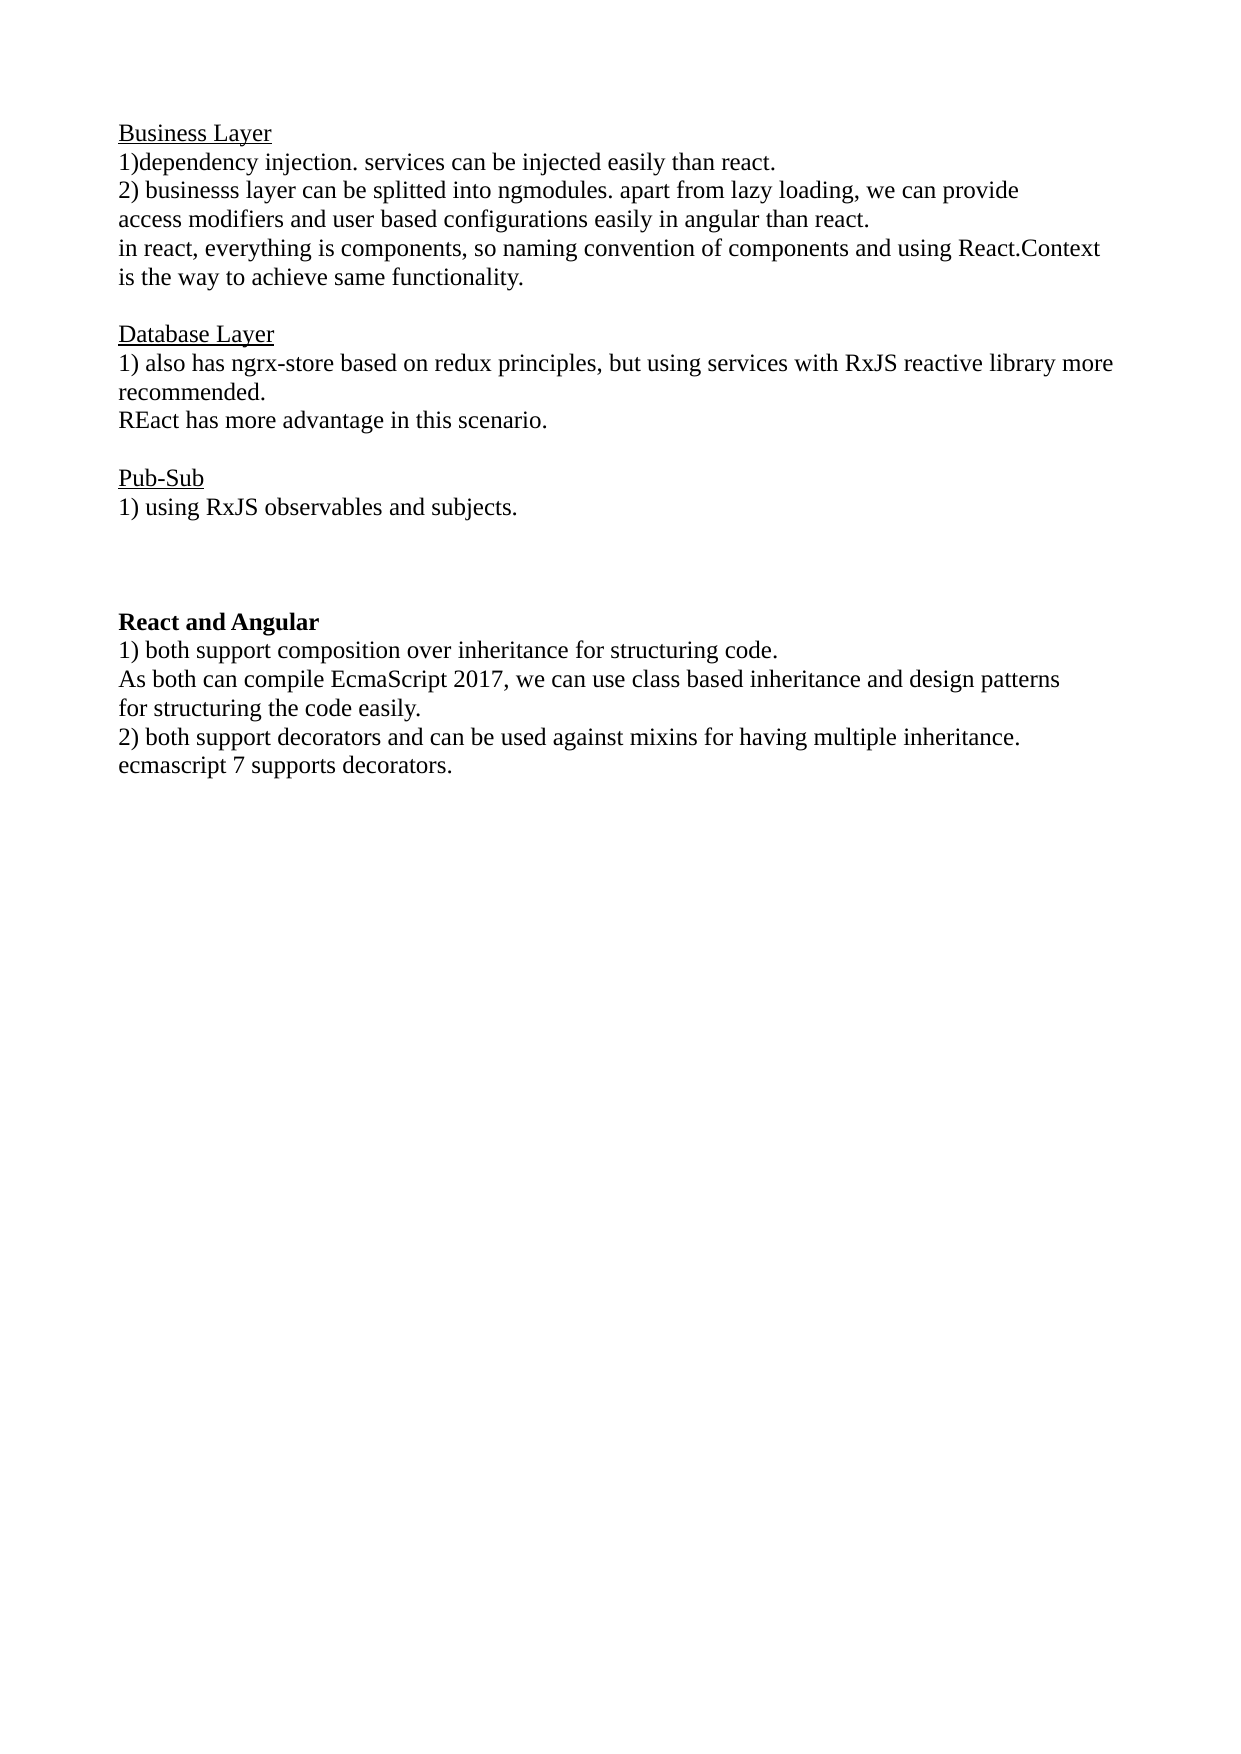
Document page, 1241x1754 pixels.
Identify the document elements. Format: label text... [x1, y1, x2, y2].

text 1) also has ngrx-store based on redux principles, but using services with RxJS reactive library more recommended. [118, 348, 1122, 406]
text 2) businesss layer can be splitted into ngmodules. apart from lazy loading, we can provide [118, 176, 1122, 204]
text 1) both support composition over inheritance for structuring code. [118, 636, 1122, 664]
text As both can compile EcmaScript 2017, we can use class based inheritance and design patterns [118, 664, 1122, 693]
text Business Layer [118, 118, 1122, 147]
text 2) both support decorators and can be used against mixins for having multiple inheritance. [118, 722, 1122, 751]
text 1) using RxJS observables and subjects. [118, 492, 1122, 521]
text ecmascript 7 supports decorators. [118, 751, 1122, 779]
text Database Layer [118, 319, 1122, 348]
text for structuring the code easily. [118, 693, 1122, 722]
text Pub-Sub [118, 463, 1122, 492]
text in react, everything is components, so naming convention of components and using React.Context is the way to achieve same functionality. [118, 233, 1122, 291]
text React and Angular [118, 607, 1122, 636]
text access modifiers and user based configurations easily in angular than react. [118, 204, 1122, 233]
text REact has more advantage in this scenario. [118, 406, 1122, 434]
text 1)dependency injection. services can be injected easily than react. [118, 147, 1122, 176]
